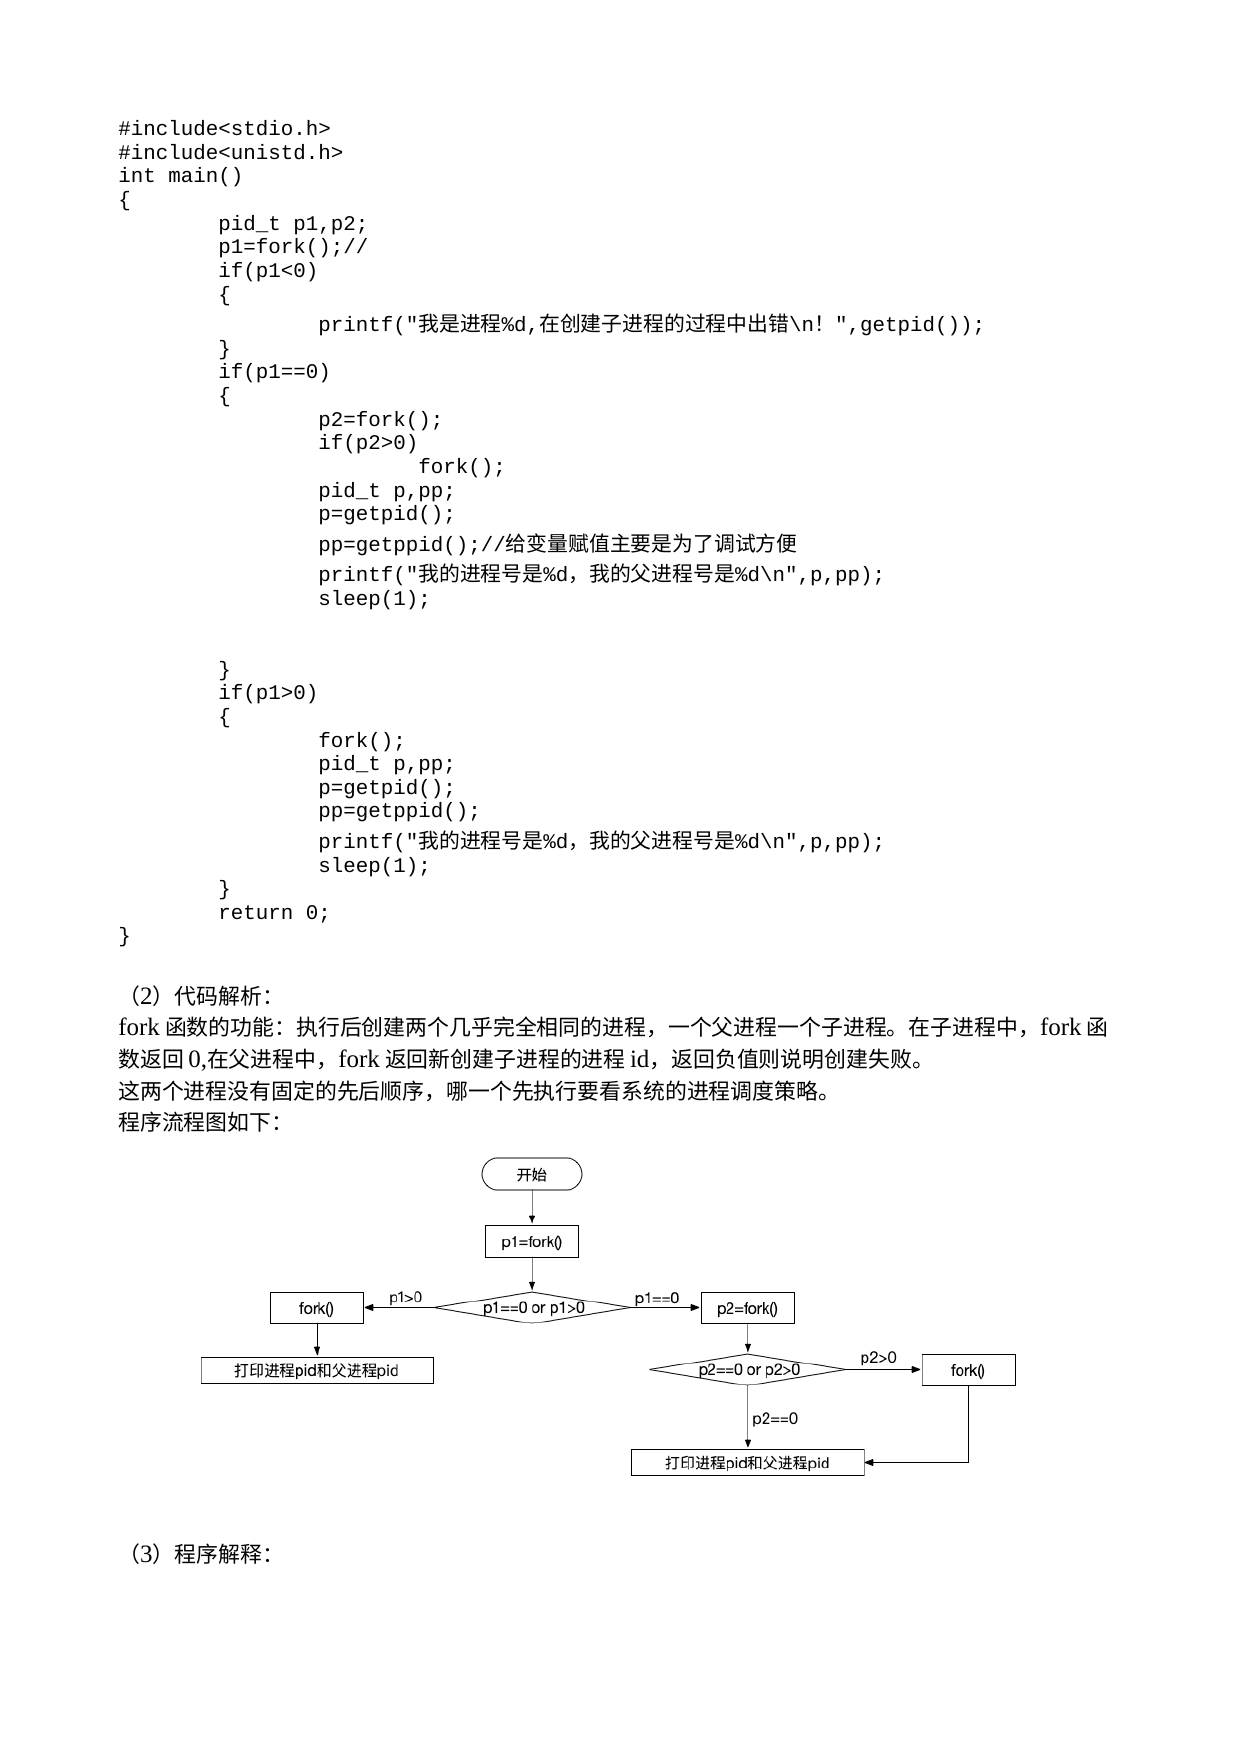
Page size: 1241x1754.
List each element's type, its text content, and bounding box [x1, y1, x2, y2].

text sleep(1); [118, 854, 1122, 878]
text { [118, 385, 1122, 409]
text 这两个进程没有固定的先后顺序，哪一个先执行要看系统的进程调度策略。 [118, 1074, 1122, 1105]
text fork(); [118, 729, 1122, 753]
text p=getpid(); [118, 777, 1122, 801]
text pid_t p,pp; [118, 479, 1122, 503]
text fork(); [118, 456, 1122, 479]
text printf("我的进程号是%d，我的父进程号是%d\n",p,pp); [118, 824, 1122, 854]
text if(p1==0) [118, 361, 1122, 385]
text #include<unistd.h> [118, 142, 1122, 165]
picture [182, 1137, 1058, 1509]
text fork函数的功能：执行后创建两个几乎完全相同的进程，一个父进程一个子进程。在子进程中，fork函数返回0,在父进程中，fork返回新创建子进程的进程id，返回负值则说明创建失败。 [118, 1010, 1122, 1074]
text printf("我是进程%d,在创建子进程的过程中出错\n！",getpid()); [118, 307, 1122, 338]
text if(p1>0) [118, 682, 1122, 706]
text 程序流程图如下： [118, 1105, 1122, 1137]
text { [118, 284, 1122, 307]
text p=getpid(); [118, 503, 1122, 527]
text { [118, 706, 1122, 729]
text pid_t p,pp; [118, 753, 1122, 777]
text #include<stdio.h> [118, 118, 1122, 142]
text printf("我的进程号是%d，我的父进程号是%d\n",p,pp); [118, 557, 1122, 588]
text } [118, 659, 1122, 682]
text sleep(1); [118, 588, 1122, 611]
text pid_t p1,p2; [118, 213, 1122, 236]
text { [118, 189, 1122, 213]
text } [118, 338, 1122, 361]
text int main() [118, 165, 1122, 189]
text } [118, 926, 1122, 949]
text } [118, 878, 1122, 902]
text p2=fork(); [118, 409, 1122, 432]
text pp=getppid();//给变量赋值主要是为了调试方便 [118, 527, 1122, 557]
text pp=getppid(); [118, 801, 1122, 824]
text （3）程序解释： [118, 1537, 1122, 1569]
text p1=fork();// [118, 236, 1122, 260]
text （2）代码解析： [118, 979, 1122, 1010]
text if(p2>0) [118, 432, 1122, 456]
text if(p1<0) [118, 260, 1122, 284]
text return 0; [118, 902, 1122, 926]
